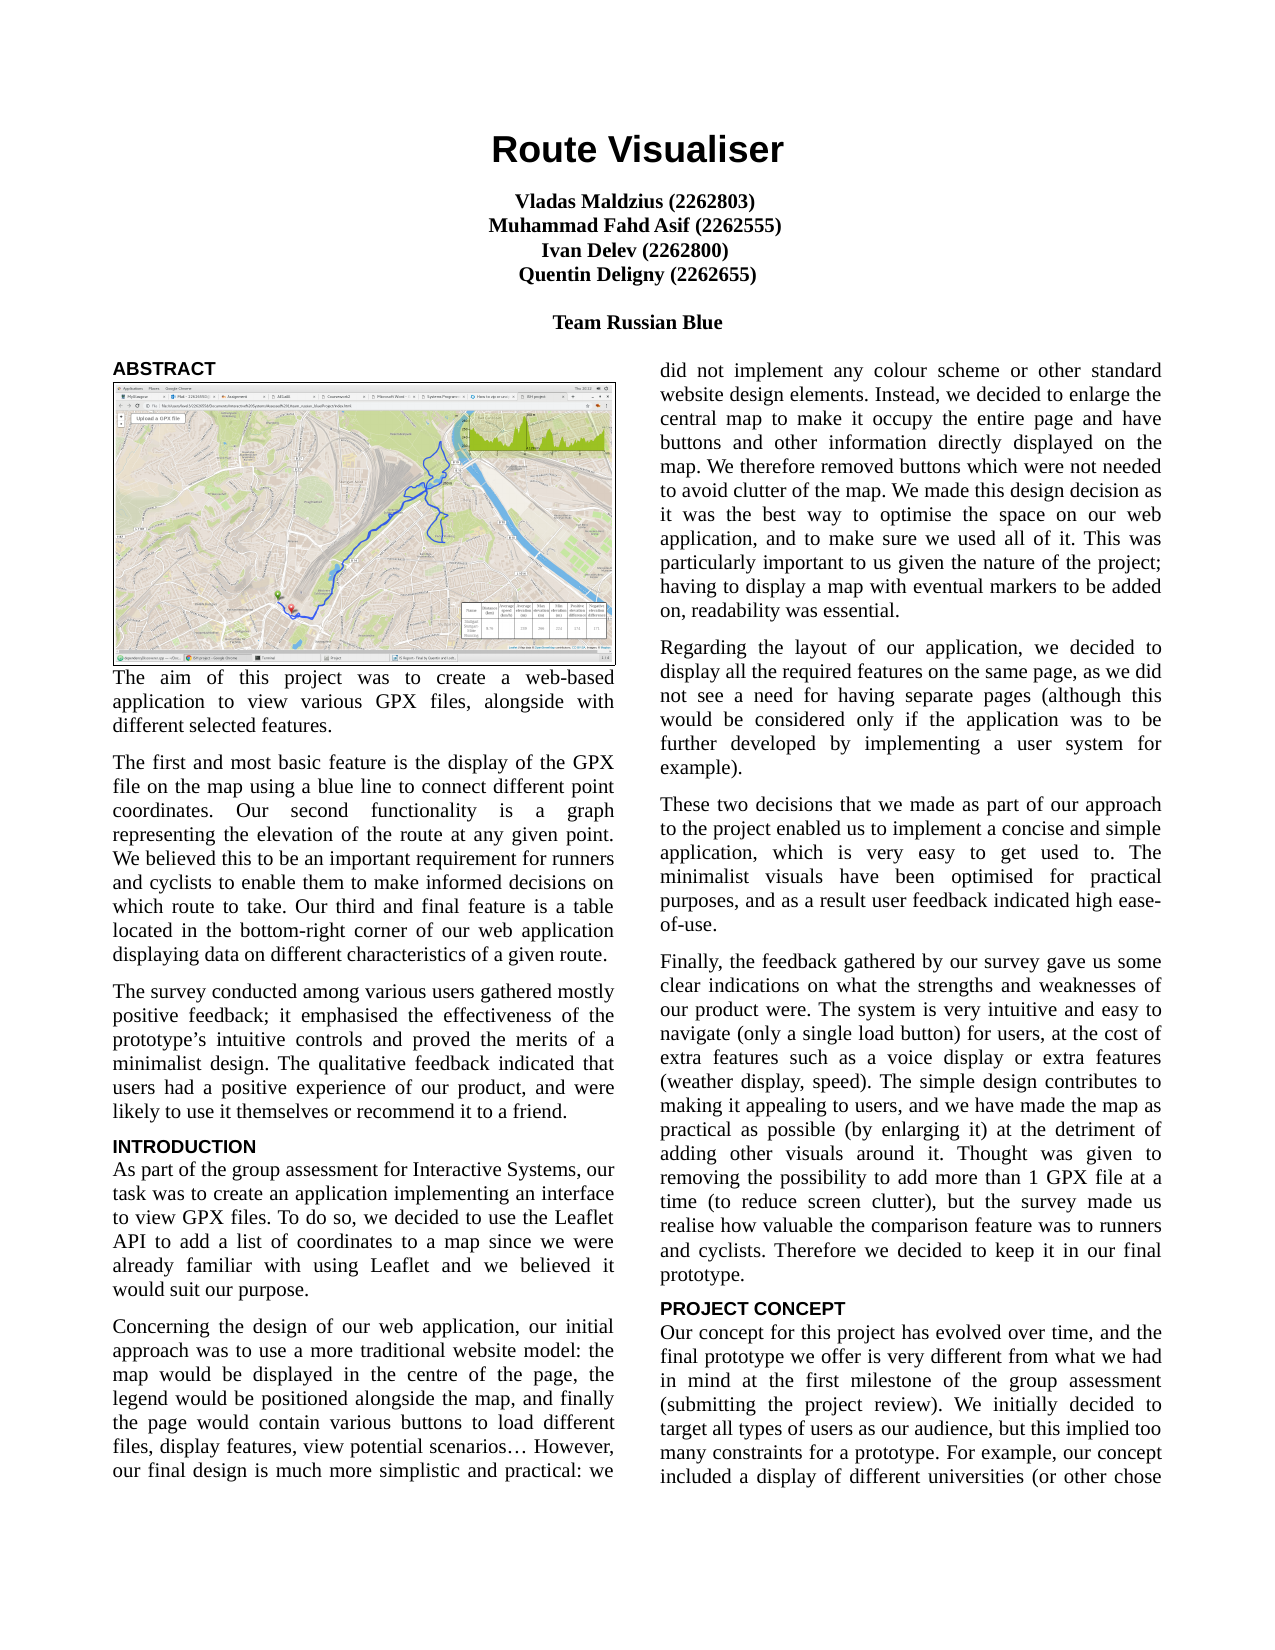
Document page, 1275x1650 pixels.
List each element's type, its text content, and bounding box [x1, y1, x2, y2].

text These two decisions that we made as part of our approach to the project enabled us to implement a concise and simple application, which is very easy to get used to. The minimalist visuals have been optimised for practical purposes, and as a result user feedback indicated high ease-of-use. [660, 792, 1162, 936]
text did not implement any colour scheme or other standard website design elements. Instead, we decided to enlarge the central map to make it occupy the entire page and have buttons and other information directly displayed on the map. We therefore removed buttons which were not needed to avoid clutter of the map. We made this design decision as it was the best way to optimise the space on our web application, and to make sure we used all of it. This was particularly important to us given the nature of the project; having to display a map with eventual markers to be added on, readability was essential. [660, 358, 1162, 622]
text The first and most basic feature is the display of the GPX file on the map using a blue line to connect different point coordinates. Our second functionality is a graph representing the elevation of the route at any given point. We believed this to be an important requirement for runners and cyclists to enable them to make informed decisions on which route to take. Our third and final feature is a table located in the bottom-right corner of our web application displaying data on different characteristics of a given route. [112, 749, 615, 966]
text Muhammad Fahd Asif (2262555) [112, 213, 1162, 237]
text Finally, the feedback gathered by our survey gave us some clear indications on what the strengths and weaknesses of our product were. The system is very intuitive and easy to navigate (only a single load button) for users, at the cost of extra features such as a voice display or extra features (weather display, speed). The simple design contributes to making it appealing to users, and we have made the map as practical as possible (by enlarging it) at the detriment of adding other visuals around it. Thought was given to removing the possibility to add more than 1 GPX file at a time (to reduce screen clutter), but the survey made us realise how valuable the comparison feature was to runners and cyclists. Therefore we decided to keep it in our final prototype. [660, 949, 1162, 1286]
text Regarding the layout of our application, we decided to display all the required features on the same page, as we did not see a need for having separate pages (although this would be considered only if the application was to be further developed by implementing a user system for example). [660, 635, 1162, 779]
text As part of the group assessment for Interactive Systems, our task was to create an application implementing an interface to view GPX files. To do so, we decided to use the Leaflet API to add a list of coordinates to a map since we were already familiar with using Leaflet and we believed it would suit our purpose. [112, 1157, 615, 1301]
subtitle Project Concept [660, 1298, 1162, 1320]
picture [115, 385, 612, 662]
title Route Visualiser [112, 127, 1162, 171]
text The survey conducted among various users gathered mostly positive feedback; it emphasised the effectiveness of the prototype’s intuitive controls and proved the merits of a minimalist design. The qualitative feedback indicated that users had a positive experience of our product, and were likely to use it themselves or recommend it to a friend. [112, 979, 615, 1123]
subtitle ABSTRACT [112, 358, 615, 379]
text Concerning the design of our web application, our initial approach was to use a more traditional website model: the map would be displayed in the centre of the page, the legend would be positioned alongside the map, and finally the page would contain various buttons to load different files, display features, view potential scenarios… However, our final design is much more simplistic and practical: we [112, 1314, 615, 1482]
text The aim of this project was to create a web-based application to view various GPX files, alongside with different selected features. [112, 383, 615, 737]
text Ivan Delev (2262800) [112, 237, 1162, 262]
text Our concept for this project has evolved over time, and the final prototype we offer is very different from what we had in mind at the first milestone of the group assessment (submitting the project review). We initially decided to target all types of users as our audience, but this implied too many constraints for a prototype. For example, our concept included a display of different universities (or other chose [660, 1320, 1162, 1488]
text Team Russian Blue [112, 310, 1162, 334]
subtitle INTRODUCTION [112, 1136, 615, 1157]
text Vladas Maldzius (2262803) [112, 189, 1162, 213]
text Quentin Deligny (2262655) [112, 262, 1162, 286]
